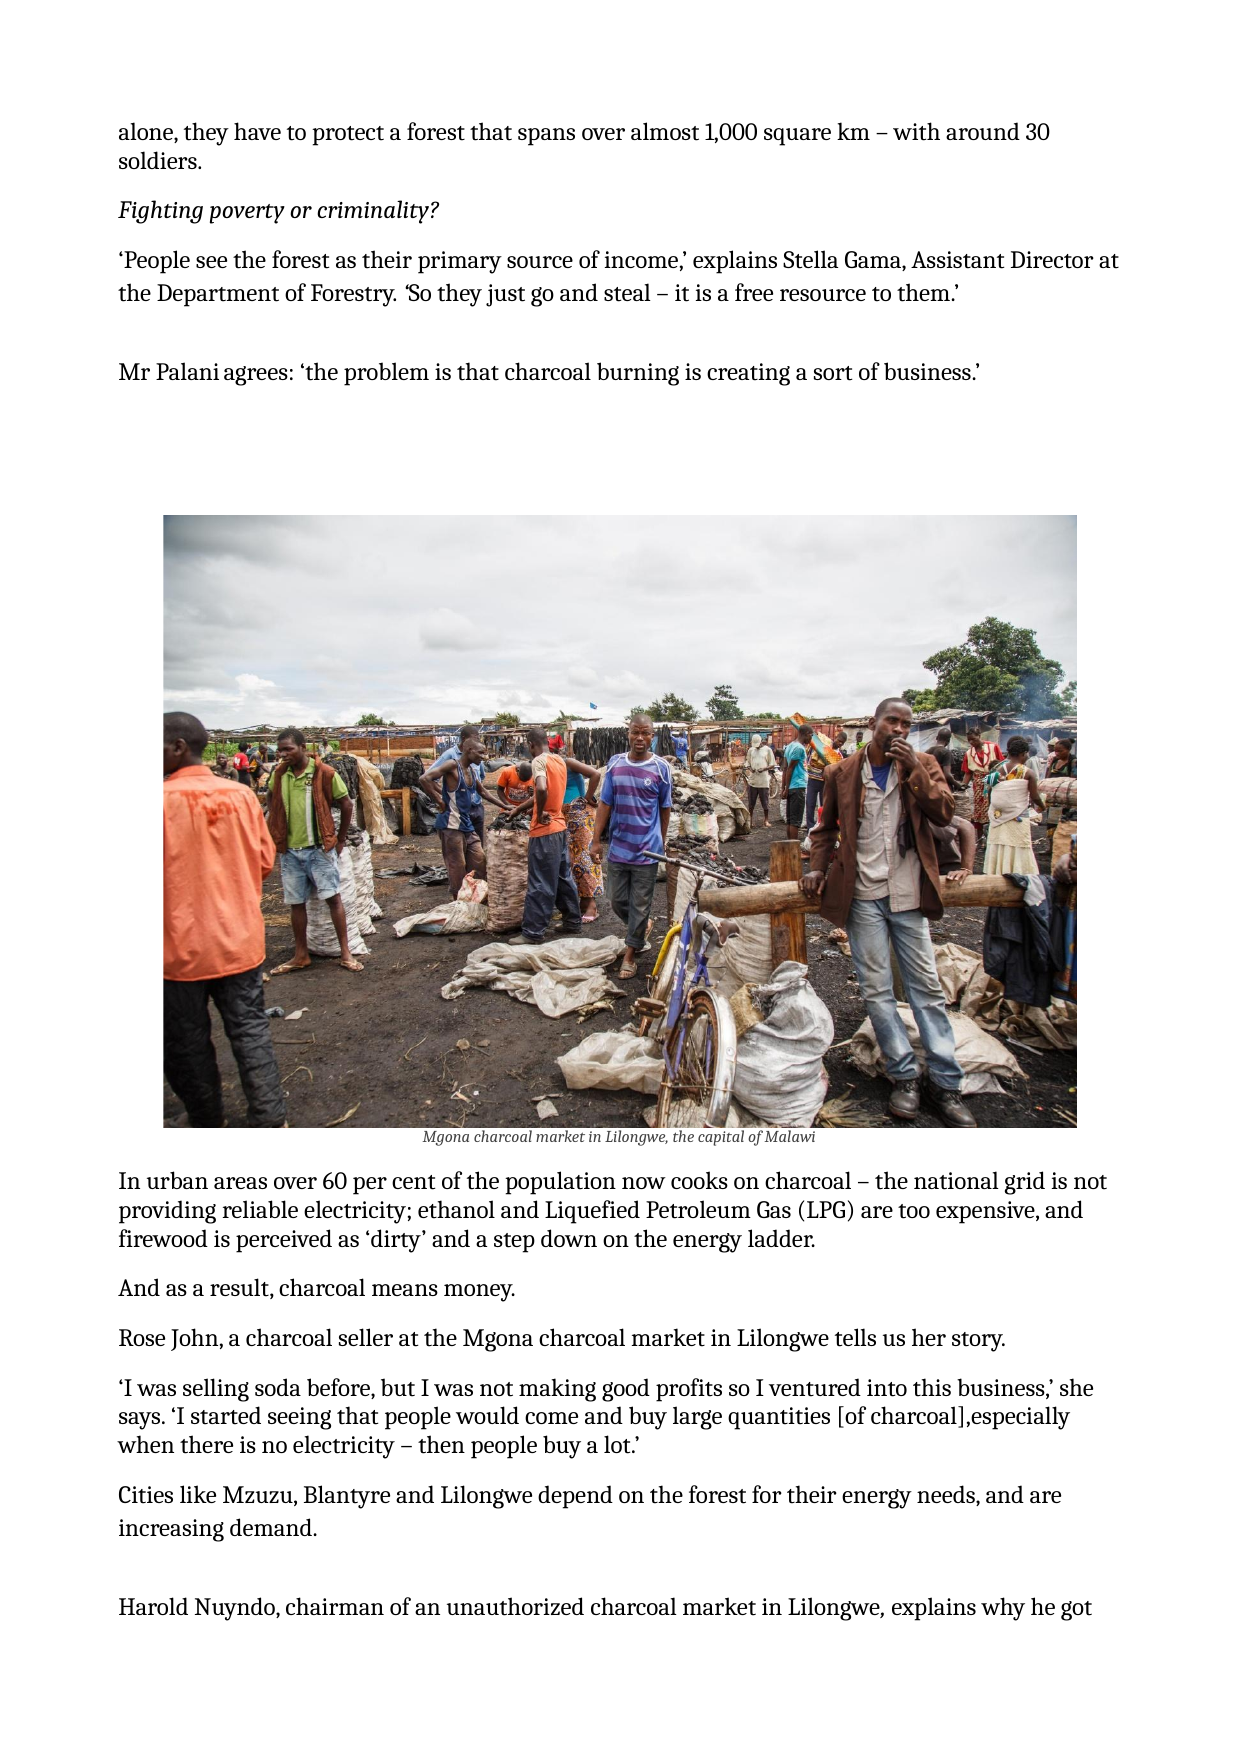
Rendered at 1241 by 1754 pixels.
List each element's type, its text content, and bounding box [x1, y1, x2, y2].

text Rose John, a charcoal seller at the Mgona charcoal market in Lilongwe tells us her story. [118, 1324, 1122, 1353]
text And as a result, charcoal means money. [118, 1274, 1122, 1303]
text ‘People see the forest as their primary source of income,’ explains Stella Gama, Assistant Director at the Department of Forestry. ‘So they just go and steal – it is a free resource to them.’ [118, 246, 1122, 308]
text Mgona charcoal market in Lilongwe, the capital of Malawi [118, 1127, 1122, 1146]
text Cities like Mzuzu, Blantyre and Lilongwe depend on the forest for their energy needs, and are increasing demand. [118, 1481, 1122, 1542]
text In urban areas over 60 per cent of the population now cooks on charcoal – the national grid is not providing reliable electricity; ethanol and Liquefied Petroleum Gas (LPG) are too expensive, and firewood is perceived as ‘dirty’ and a step down on the energy ladder. [118, 1167, 1122, 1253]
text alone, they have to protect a forest that spans over almost 1,000 square km – with around 30 soldiers. [118, 118, 1122, 176]
picture [163, 515, 1077, 1128]
text Fighting poverty or criminality? [118, 196, 1122, 225]
text ‘I was selling soda before, but I was not making good profits so I ventured into this business,’ she says. ‘I started seeing that people would come and buy large quantities [of charcoal],especially when there is no electricity – then people buy a lot.’ [118, 1373, 1122, 1460]
text Mr Palani agrees: ‘the problem is that charcoal burning is creating a sort of business.’ [118, 358, 1122, 387]
text Harold Nuyndo, chairman of an unauthorized charcoal market in Lilongwe, explains why he got [118, 1592, 1122, 1621]
